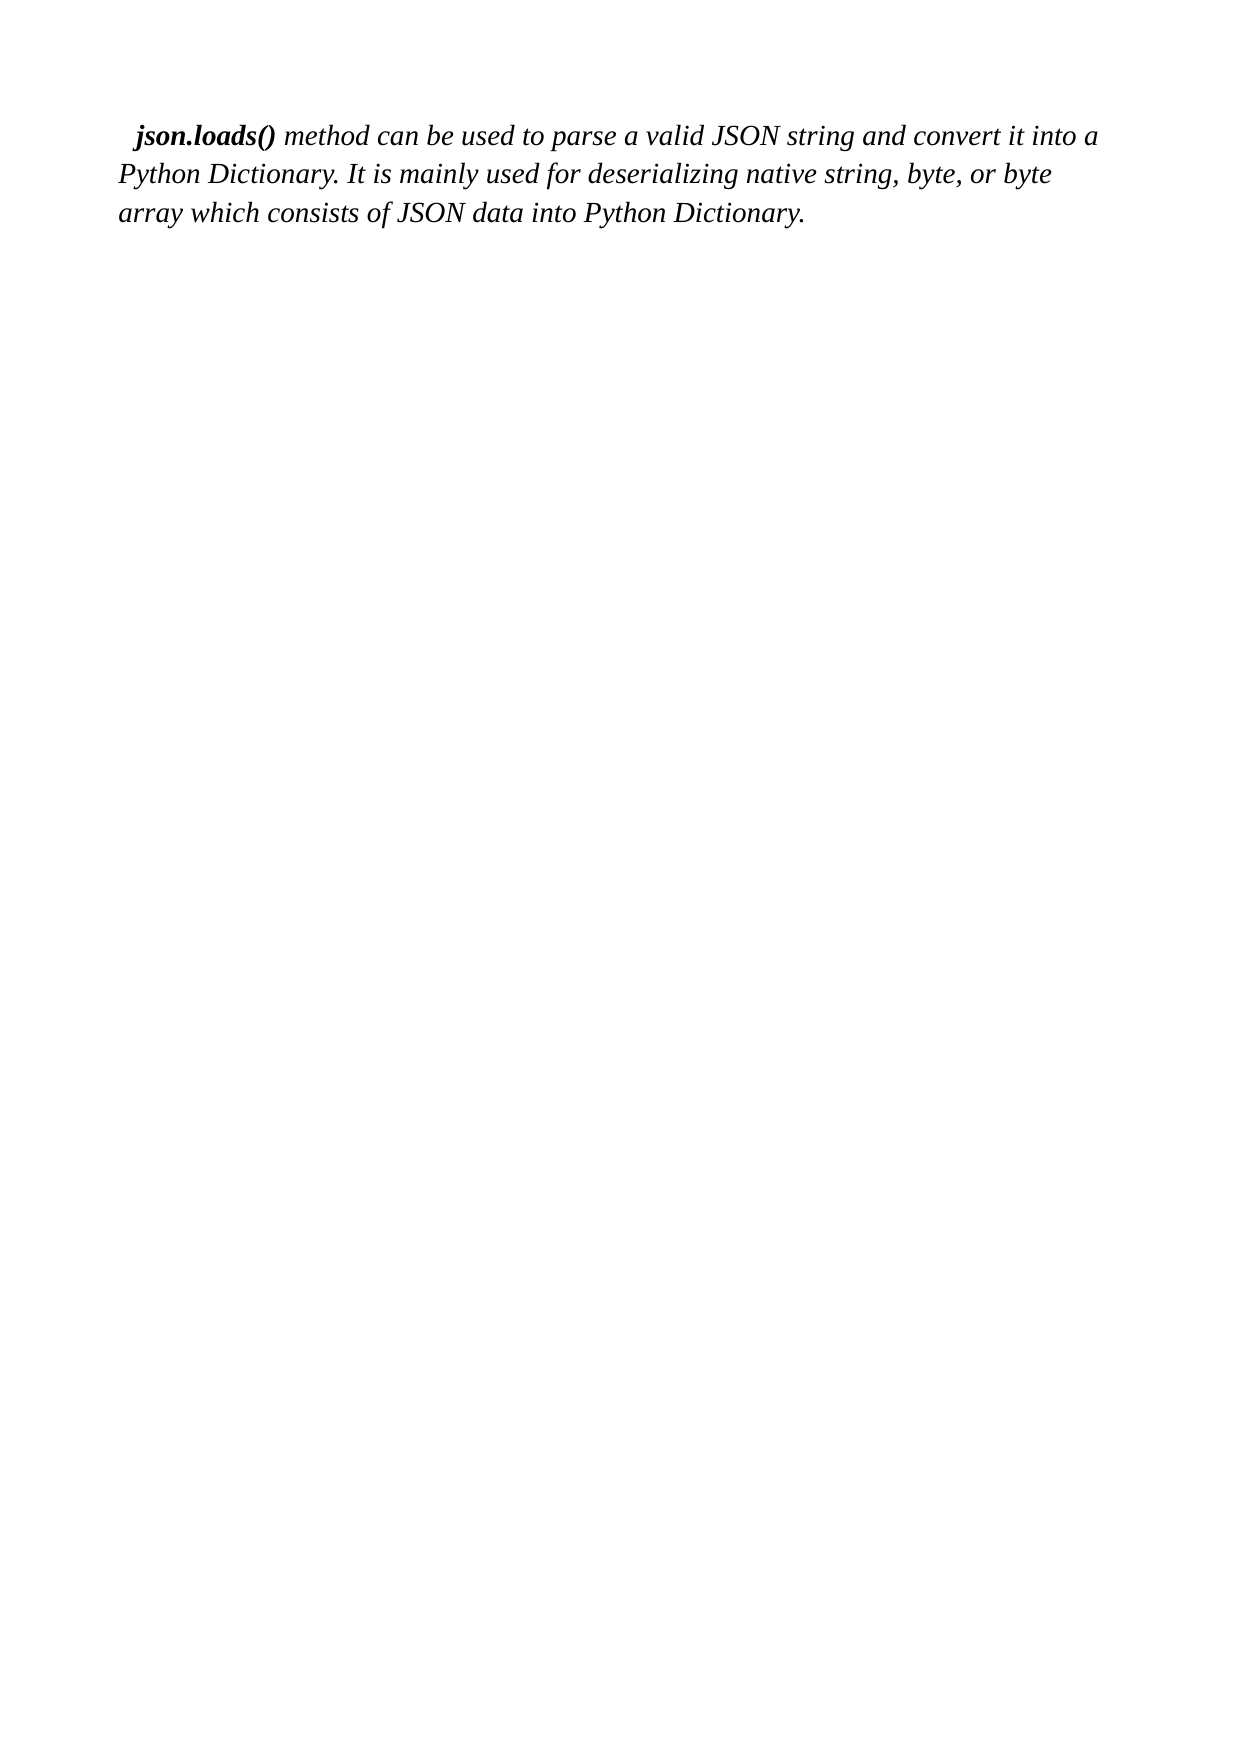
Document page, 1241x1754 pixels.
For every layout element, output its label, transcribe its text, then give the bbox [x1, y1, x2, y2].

text json.loads() method can be used to parse a valid JSON string and convert it into a Python Dictionary. It is mainly used for deserializing native string, byte, or byte array which consists of JSON data into Python Dictionary. [118, 118, 1122, 229]
